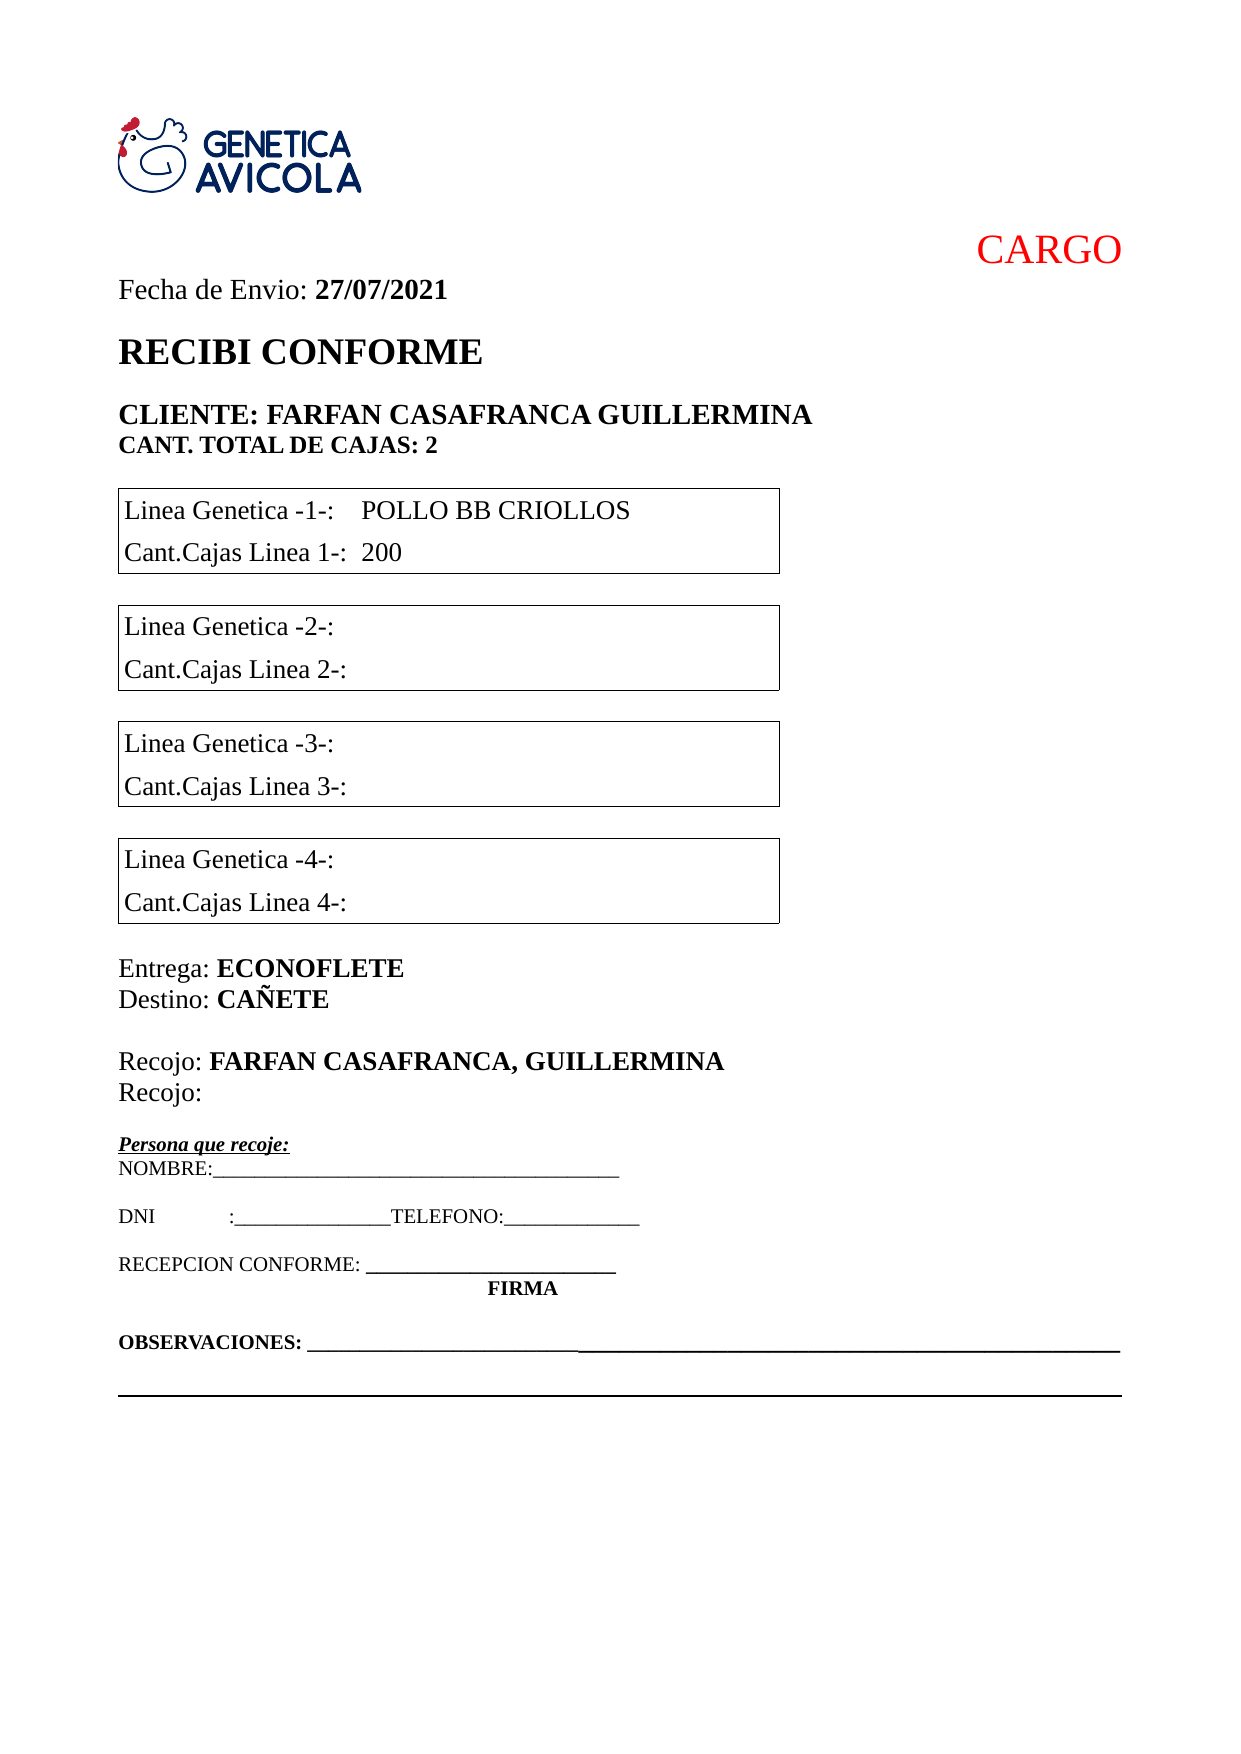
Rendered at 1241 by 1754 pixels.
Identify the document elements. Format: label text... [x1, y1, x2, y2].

table_cell 200 [356, 531, 779, 573]
text Recojo: FARFAN CASAFRANCA, GUILLERMINA [118, 1045, 1122, 1076]
table_cell Linea Genetica -3-: [119, 722, 356, 764]
text Persona que recoje: [118, 1132, 1122, 1156]
table_cell Cant.Cajas Linea 4-: [119, 880, 356, 923]
table_cell [356, 647, 779, 690]
text Recojo: [118, 1076, 1122, 1108]
picture [117, 117, 362, 193]
table_header Linea Genetica -1-: [119, 489, 356, 531]
table_cell Linea Genetica -4-: [119, 839, 356, 880]
text CARGO [118, 224, 1122, 272]
text FIRMA [118, 1276, 1122, 1300]
text Entrega: ECONOFLETE [118, 952, 1122, 983]
table_cell Cant.Cajas Linea 1-: [119, 531, 356, 573]
text NOMBRE:_______________________________________ [118, 1156, 1122, 1180]
table_cell [118, 691, 356, 721]
text RECIBI CONFORME [118, 330, 1122, 373]
text CANT. TOTAL DE CAJAS: 2 [118, 431, 1122, 459]
table_cell [356, 691, 779, 721]
table_cell [118, 574, 356, 604]
text CLIENTE: FARFAN CASAFRANCA GUILLERMINA [118, 397, 1122, 431]
table_cell [356, 880, 779, 923]
table_header POLLO BB CRIOLLOS [356, 489, 779, 531]
table_cell [356, 807, 779, 838]
text RECEPCION CONFORME: ________________________ [118, 1252, 1122, 1276]
table_cell Cant.Cajas Linea 2-: [119, 647, 356, 690]
text Fecha de Envio: 27/07/2021 [118, 272, 1122, 306]
table_cell [118, 807, 356, 838]
table_cell [356, 606, 779, 647]
table_cell Linea Genetica -2-: [119, 606, 356, 647]
table_cell [356, 839, 779, 880]
text Destino: CAÑETE [118, 983, 1122, 1014]
table_cell [356, 722, 779, 764]
text OBSERVACIONES: __________________________________________________________________ [118, 1324, 1122, 1355]
table_cell [356, 764, 779, 806]
table_cell Cant.Cajas Linea 3-: [119, 764, 356, 806]
text DNI :_______________TELEFONO:_____________ [118, 1204, 1122, 1228]
table_cell [356, 574, 779, 604]
